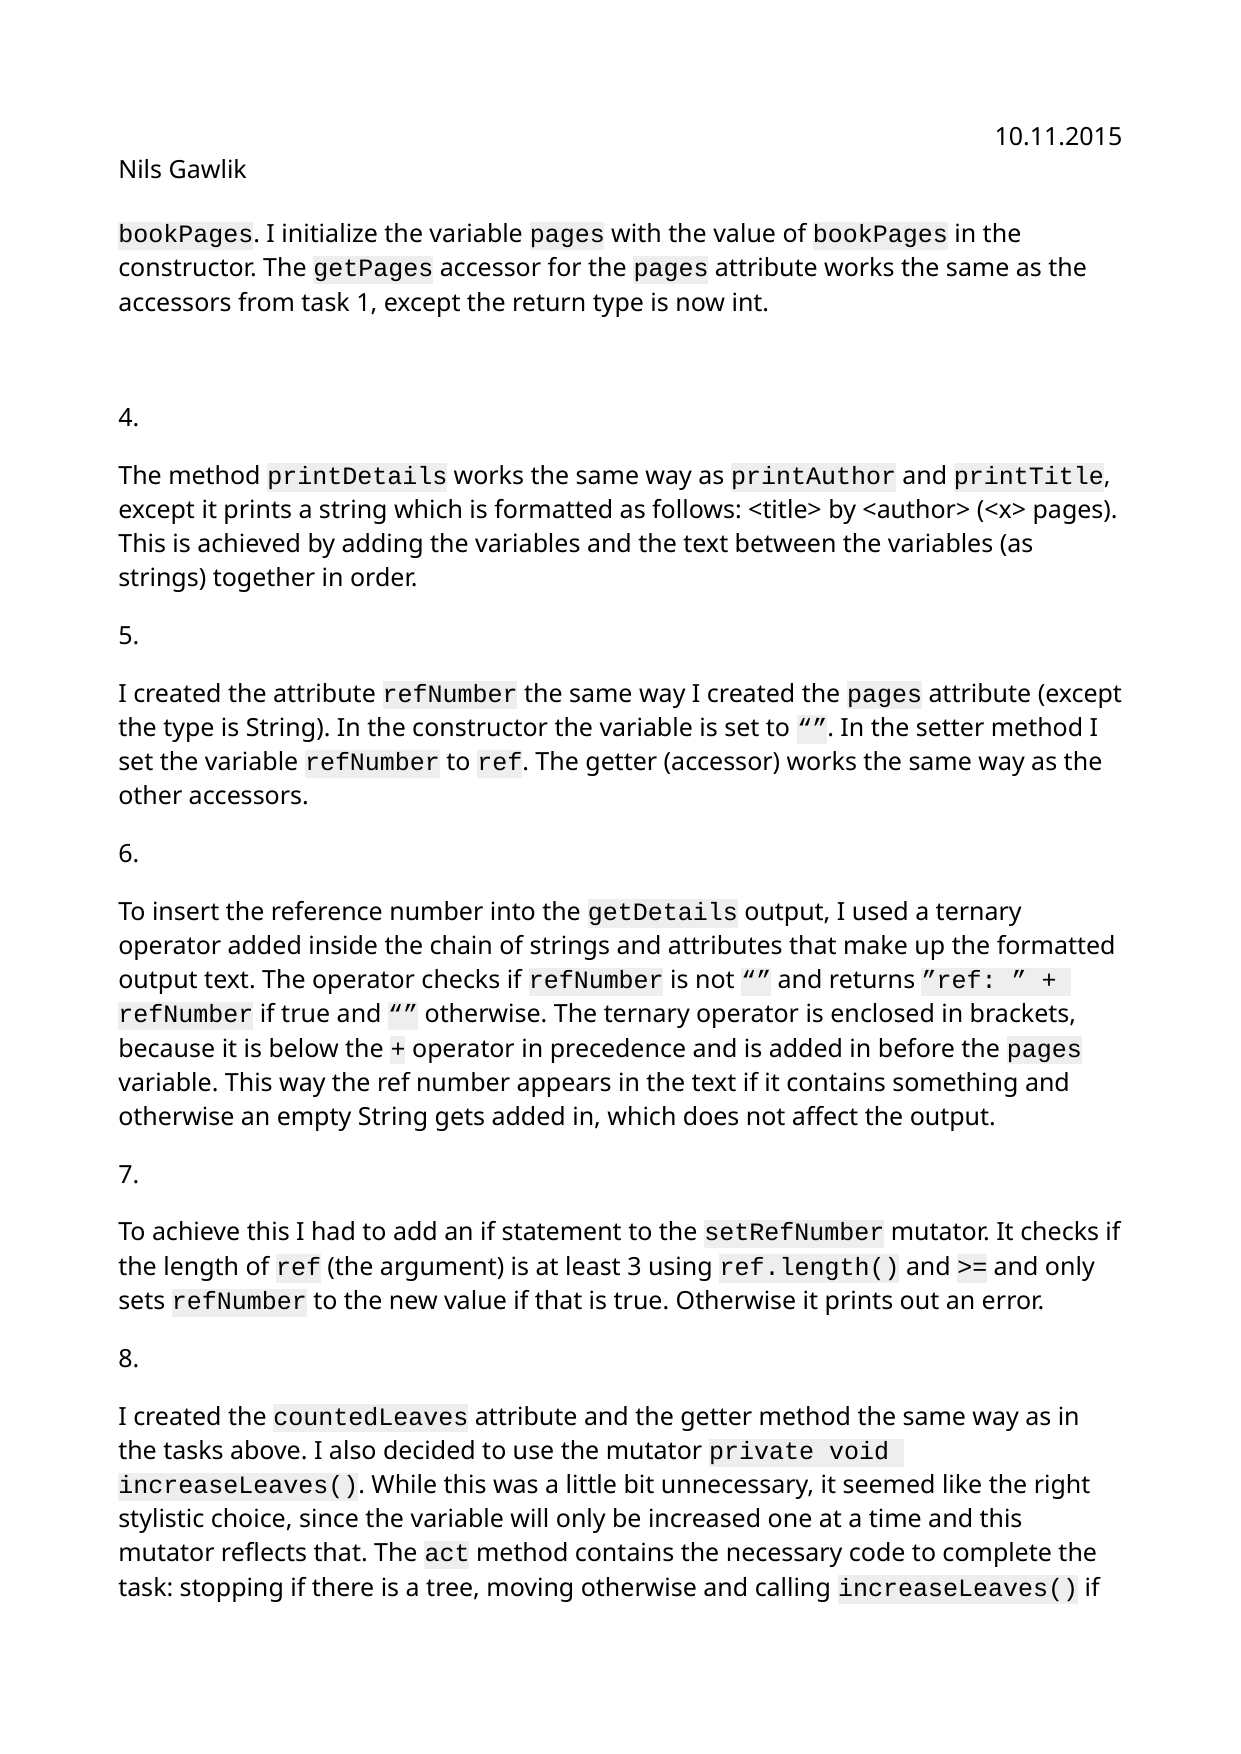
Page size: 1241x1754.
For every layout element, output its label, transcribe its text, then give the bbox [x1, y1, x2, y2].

text The method printDetails works the same way as printAuthor and printTitle, except it prints a string which is formatted as follows: <title> by <author> (<x> pages). This is achieved by adding the variables and the text between the variables (as strings) together in order. [118, 457, 1122, 594]
text I created the attribute refNumber the same way I created the pages attribute (except the type is String). In the constructor the variable is set to “”. In the setter method I set the variable refNumber to ref. The getter (accessor) works the same way as the other accessors. [118, 675, 1122, 812]
text I created the countedLeaves attribute and the getter method the same way as in the tasks above. I also decided to use the mutator private void increaseLeaves(). While this was a little bit unnecessary, it seemed like the right stylistic choice, since the variable will only be increased one at a time and this mutator reflects that. The act method contains the necessary code to complete the task: stopping if there is a tree, moving otherwise and calling increaseLeaves() if [118, 1398, 1122, 1604]
text bookPages. I initialize the variable pages with the value of bookPages in the constructor. The getPages accessor for the pages attribute works the same as the accessors from task 1, except the return type is now int. [118, 216, 1122, 318]
text 7. [118, 1156, 1122, 1190]
text To insert the reference number into the getDetails output, I used a ternary operator added inside the chain of strings and attributes that make up the formatted output text. The operator checks if refNumber is not “” and returns ”ref: ” + refNumber if true and “” otherwise. The ternary operator is enclosed in brackets, because it is below the + operator in precedence and is added in before the pages variable. This way the ref number appears in the text if it contains something and otherwise an empty String gets added in, which does not affect the output. [118, 893, 1122, 1133]
text To achieve this I had to add an if statement to the setRefNumber mutator. It checks if the length of ref (the argument) is at least 3 using ref.length() and >= and only sets refNumber to the new value if that is true. Otherwise it prints out an error. [118, 1214, 1122, 1317]
text 6. [118, 836, 1122, 870]
text 4. [118, 400, 1122, 434]
text 8. [118, 1341, 1122, 1374]
text 5. [118, 617, 1122, 652]
